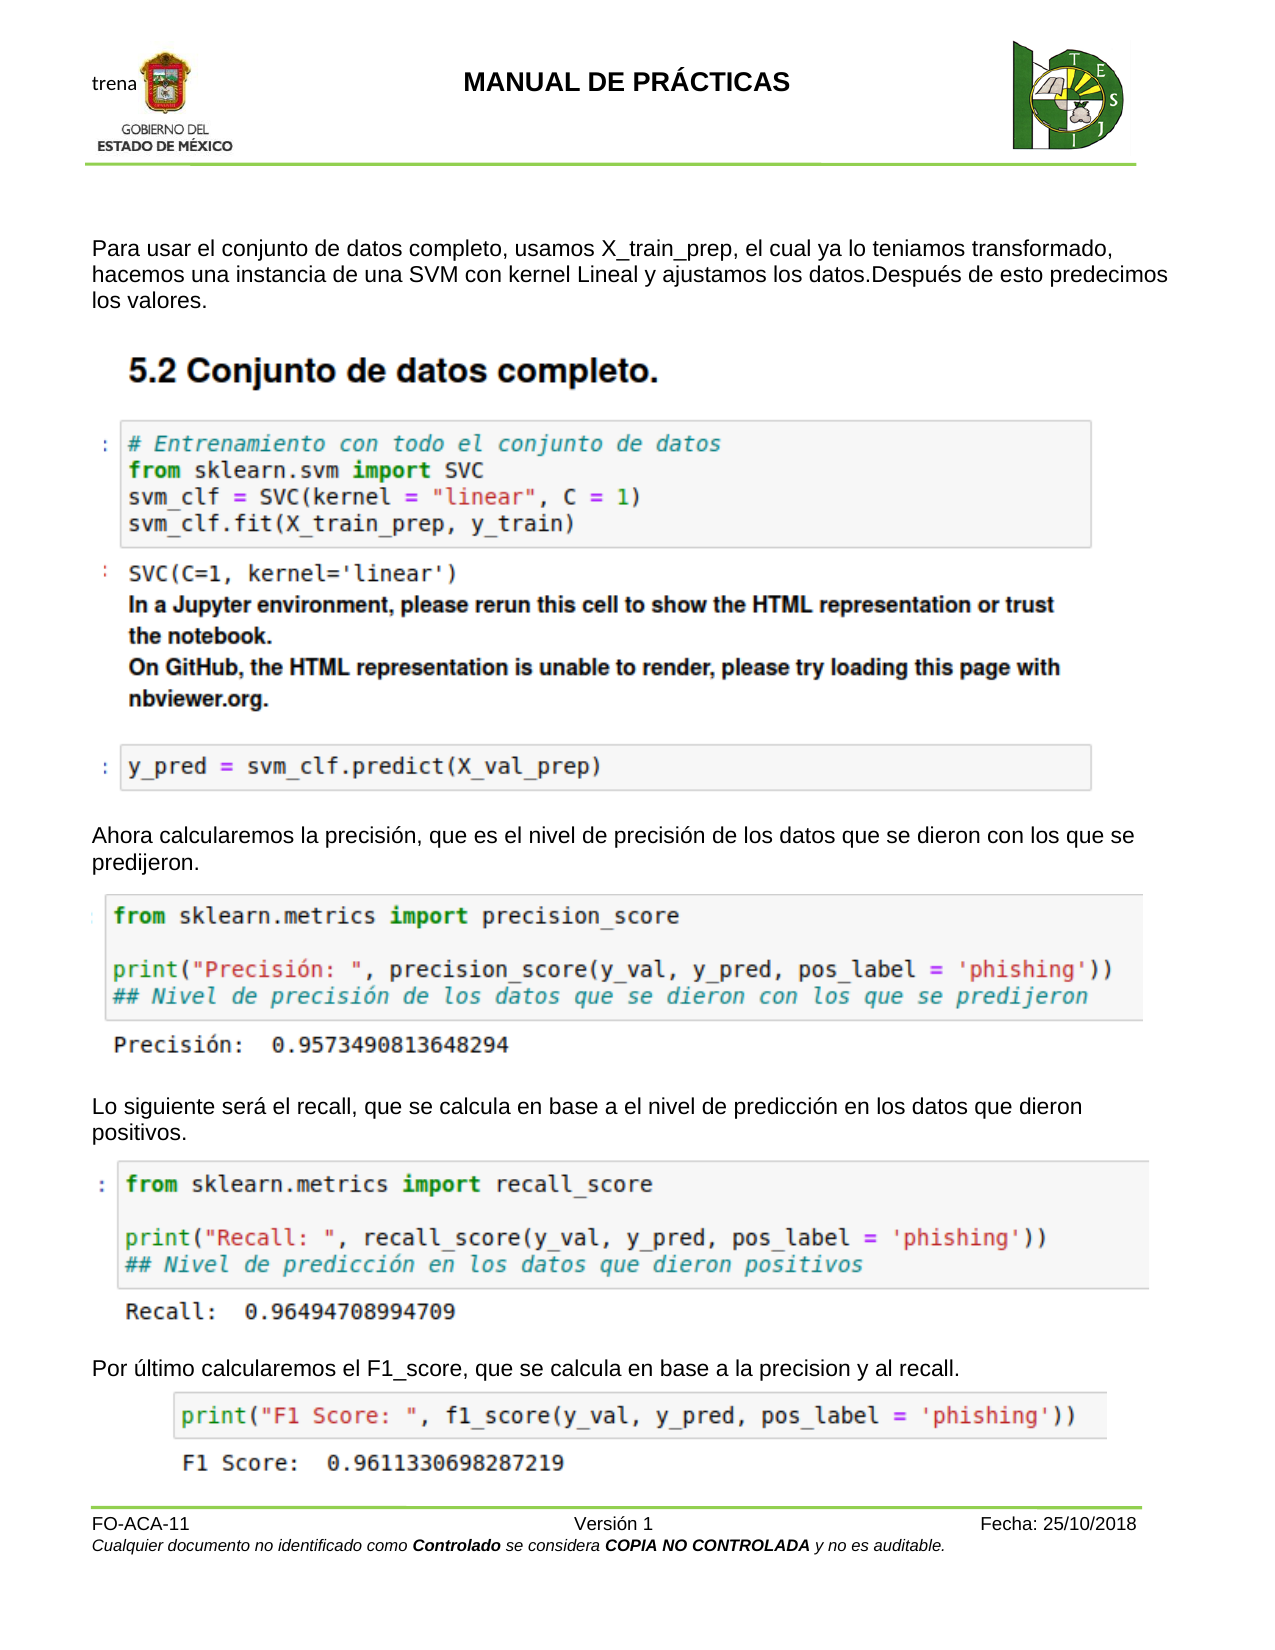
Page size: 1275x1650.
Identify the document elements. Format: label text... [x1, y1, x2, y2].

text Para usar el conjunto de datos completo, usamos X_train_prep, el cual ya lo teniamos transformado, hacemos una instancia de una SVM con kernel Lineal y ajustamos los datos.Después de esto predecimos los valores. [92, 235, 1177, 340]
text Lo siguiente será el recall, que se calcula en base a el nivel de predicción en los datos que dieron positivos. [92, 1093, 1177, 1355]
text Ahora calcularemos la precisión, que es el nivel de precisión de los datos que se dieron con los que se predijeron. [92, 340, 1177, 1093]
picture [1012, 40, 1130, 156]
picture [103, 342, 1100, 796]
picture [97, 1157, 1150, 1329]
text Por último calcularemos el F1_score, que se calcula en base a la precision y al recall. [92, 1355, 1177, 1382]
picture [89, 41, 235, 160]
picture [161, 1381, 1107, 1482]
picture [91, 894, 1143, 1067]
